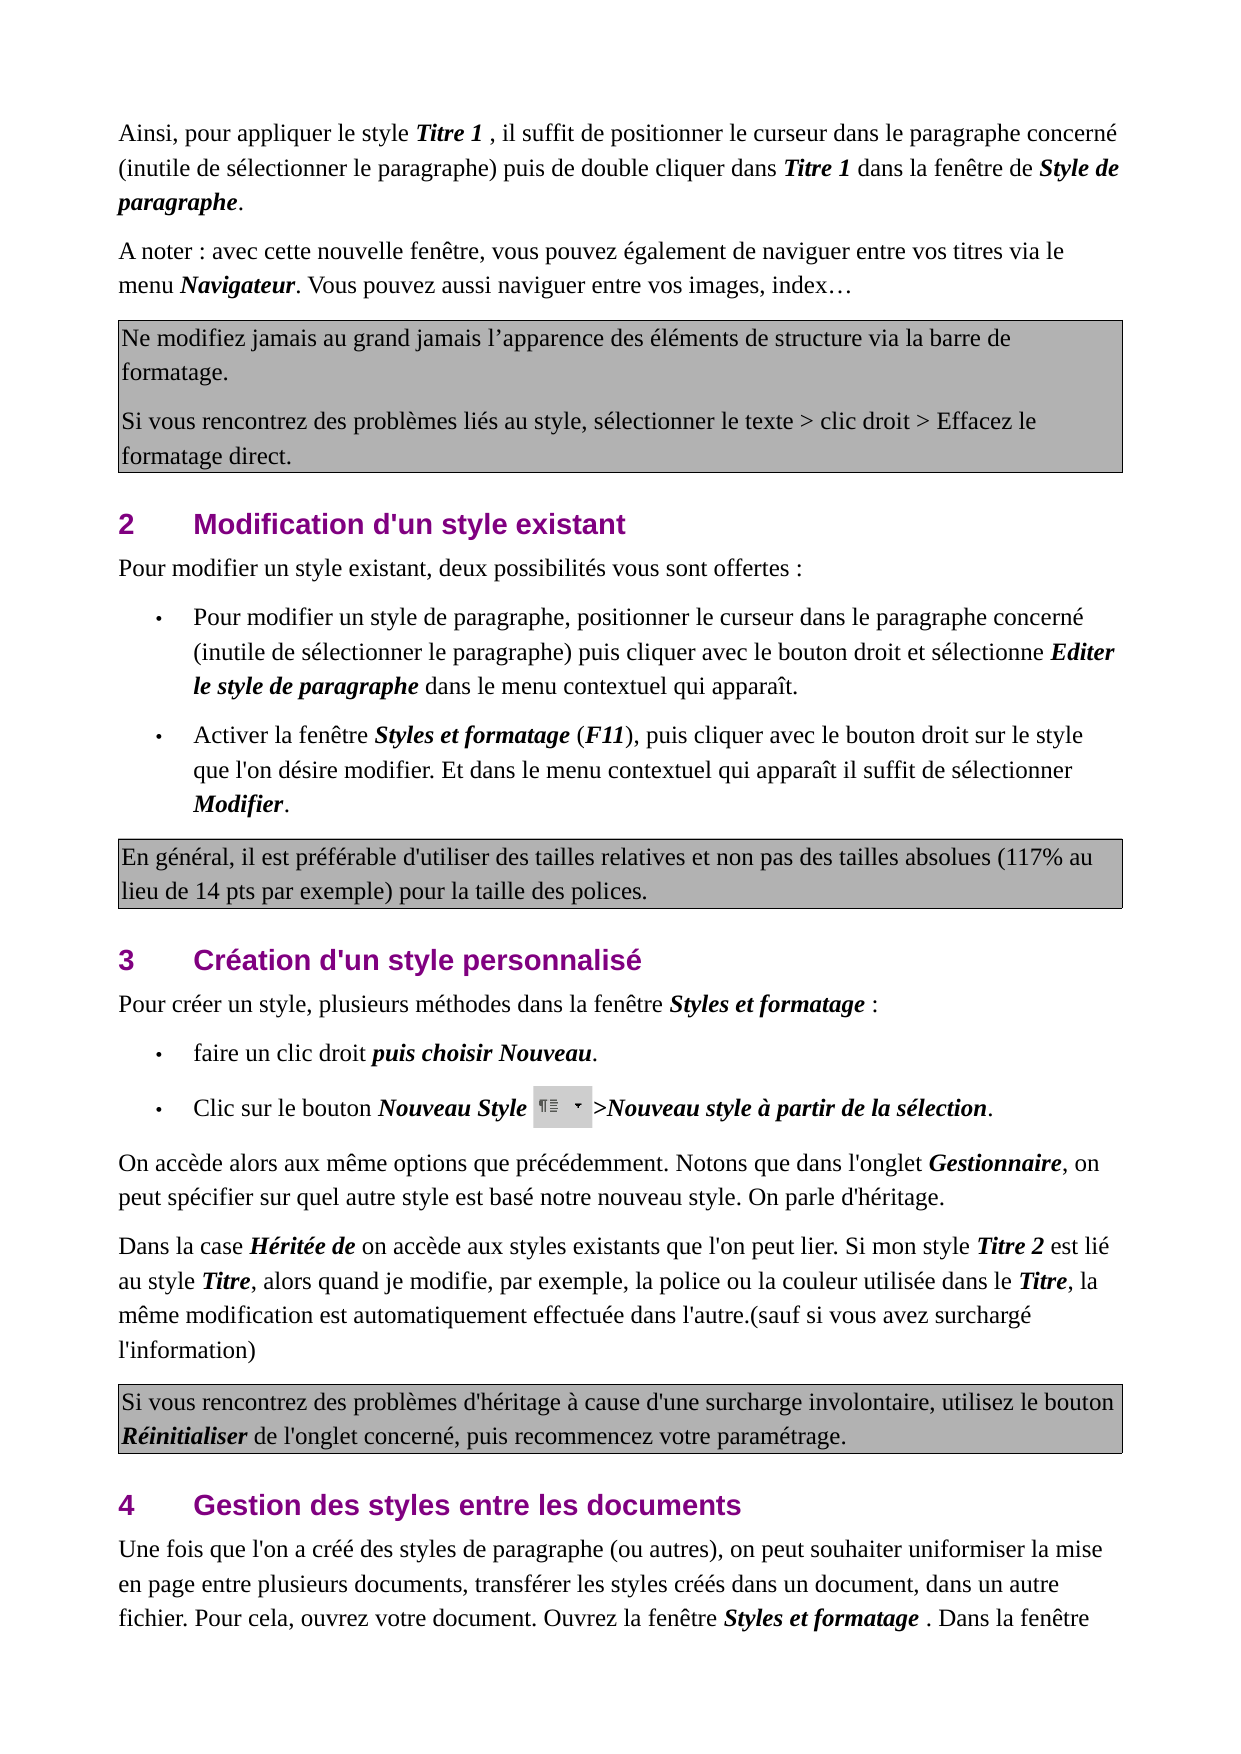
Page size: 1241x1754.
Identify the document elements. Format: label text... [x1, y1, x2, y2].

list Pour modifier un style de paragraphe, positionner le curseur dans le paragraphe concerné (inutile de sélectionner le paragraphe) puis cliquer avec le bouton droit et sélectionne Editer le style de paragraphe dans le menu contextuel qui apparaît. [156, 602, 1122, 700]
text Une fois que l'on a créé des styles de paragraphe (ou autres), on peut souhaiter uniformiser la mise en page entre plusieurs documents, transférer les styles créés dans un document, dans un autre fichier. Pour cela, ouvrez votre document. Ouvrez la fenêtre Styles et formatage . Dans la fenêtre [118, 1534, 1122, 1632]
list Clic sur le bouton Nouveau Style [156, 1087, 533, 1128]
text Ainsi, pour appliquer le style Titre 1 , il suffit de positionner le curseur dans le paragraphe concerné (inutile de sélectionner le paragraphe) puis de double cliquer dans Titre 1 dans la fenêtre de Style de paragraphe. [118, 118, 1122, 216]
text A noter : avec cette nouvelle fenêtre, vous pouvez également de naviguer entre vos titres via le menu Navigateur. Vous pouvez aussi naviguer entre vos images, index… [118, 236, 1122, 299]
text Ne modifiez jamais au grand jamais l’apparence des éléments de structure via la barre de formatage. [119, 321, 1122, 386]
subtitle Modification d'un style existant [118, 507, 1122, 541]
picture [533, 1086, 593, 1128]
text Si vous rencontrez des problèmes d'héritage à cause d'une surcharge involontaire, utilisez le bouton Réinitialiser de l'onglet concerné, puis recommencez votre paramétrage. [119, 1385, 1122, 1453]
text Pour modifier un style existant, deux possibilités vous sont offertes : [118, 553, 1122, 582]
subtitle Création d'un style personnalisé [118, 943, 1122, 976]
list Activer la fenêtre Styles et formatage (F11), puis cliquer avec le bouton droit sur le style que l'on désire modifier. Et dans le menu contextuel qui apparaît il suffit de sélectionner Modifier. [156, 721, 1122, 818]
text On accède alors aux même options que précédemment. Notons que dans l'onglet Gestionnaire, on peut spécifier sur quel autre style est basé notre nouveau style. On parle d'héritage. [118, 1148, 1122, 1211]
text Dans la case Héritée de on accède aux styles existants que l'on peut lier. Si mon style Titre 2 est lié au style Titre, alors quand je modifie, par exemple, la police ou la couleur utilisée dans le Titre, la même modification est automatiquement effectuée dans l'autre.(sauf si vous avez surchargé l'information) [118, 1231, 1122, 1364]
list faire un clic droit puis choisir Nouveau. [156, 1038, 1122, 1067]
list >Nouveau style à partir de la sélection. [593, 1087, 1122, 1128]
text En général, il est préférable d'utiliser des tailles relatives et non pas des tailles absolues (117% au lieu de 14 pts par exemple) pour la taille des polices. [119, 840, 1122, 908]
text Pour créer un style, plusieurs méthodes dans la fenêtre Styles et formatage : [118, 989, 1122, 1017]
subtitle Gestion des styles entre les documents [118, 1488, 1122, 1522]
text Si vous rencontrez des problèmes liés au style, sélectionner le texte > clic droit > Effacez le formatage direct. [119, 403, 1122, 472]
